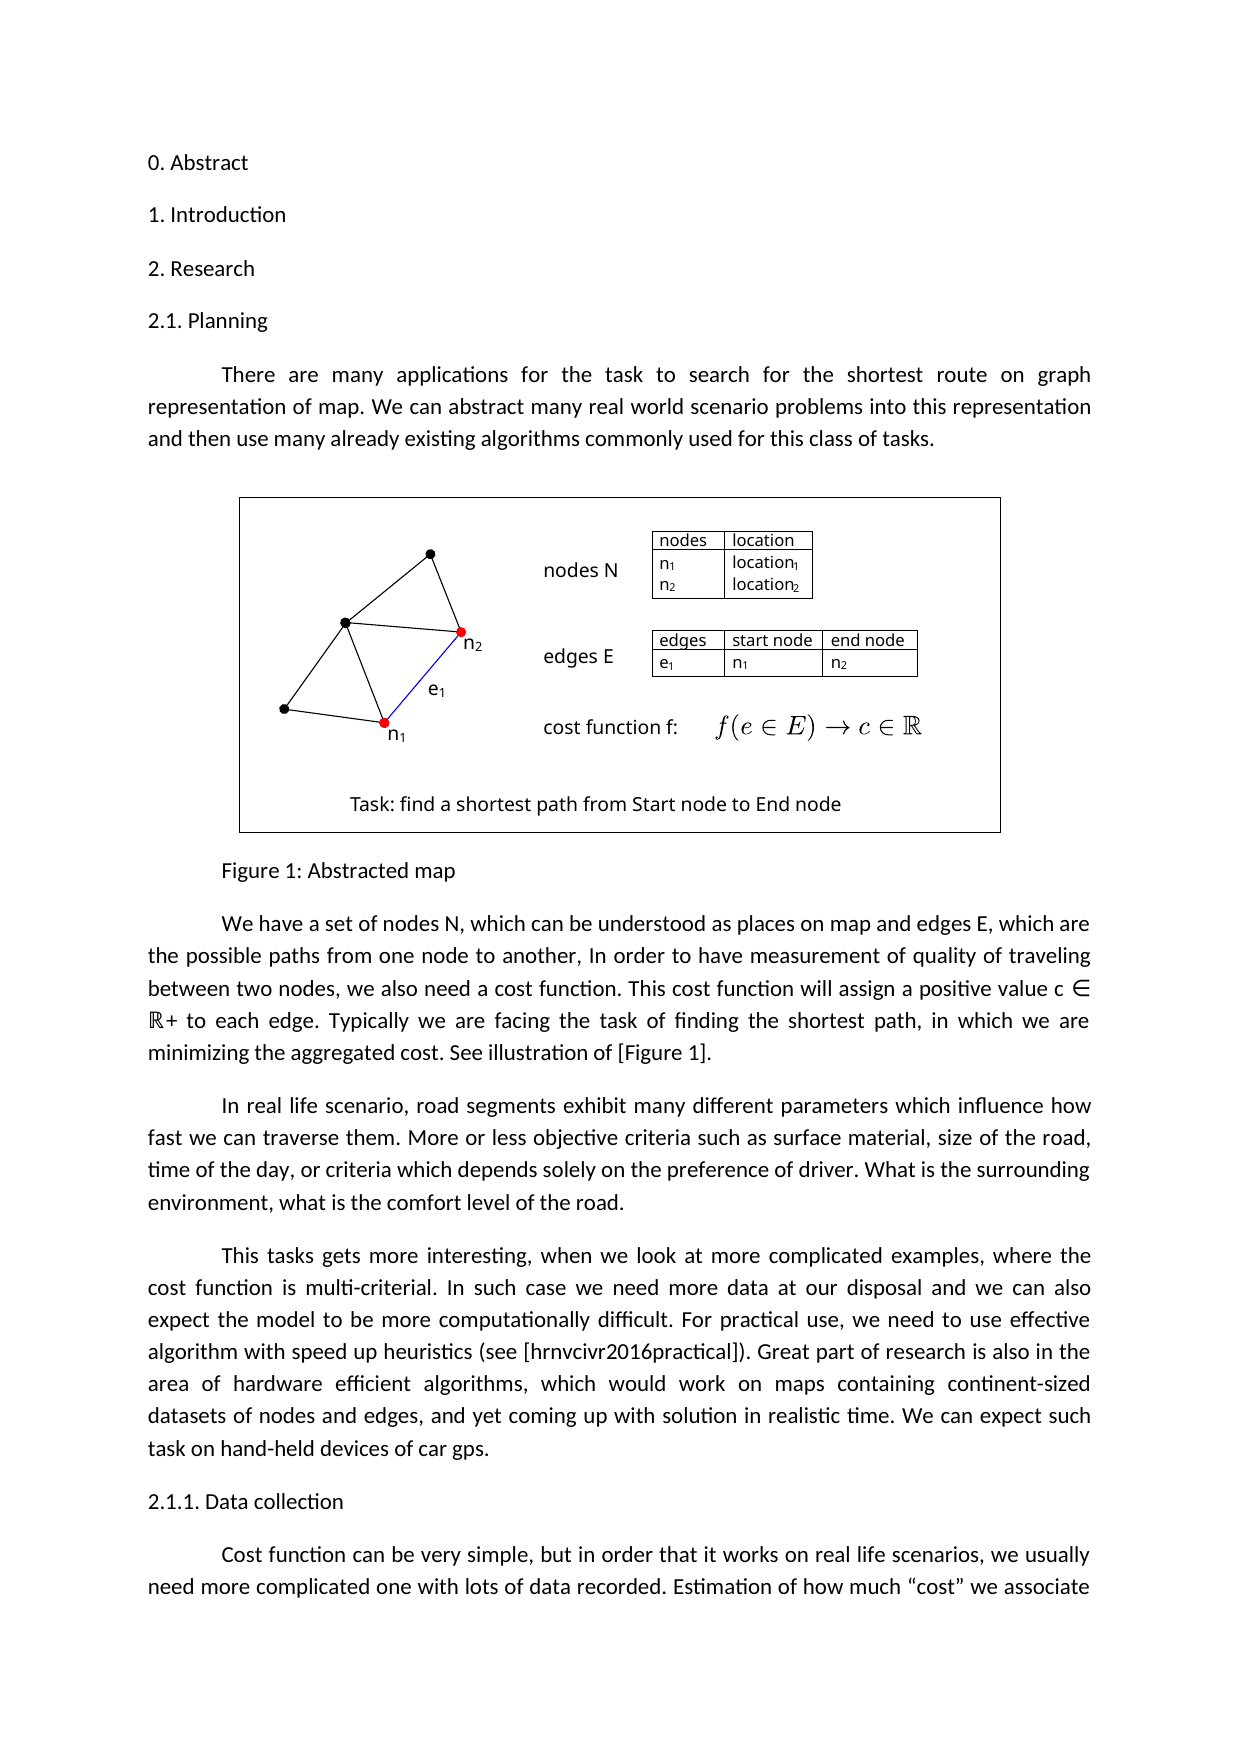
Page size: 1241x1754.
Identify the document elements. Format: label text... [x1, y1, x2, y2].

text Cost function can be very simple, but in order that it works on real life scenarios, we usually need more complicated one with lots of data recorded. Estimation of how much “cost” we associate [148, 1540, 1093, 1600]
text There are many applications for the task to search for the shortest route on graph representation of map. We can abstract many real world scenario problems into this representation and then use many already existing algorithms commonly used for this class of tasks. [148, 360, 1093, 452]
text Figure 1: Abstracted map [148, 477, 1093, 884]
text 2. Research [148, 254, 1093, 282]
text 1. Introduction [148, 201, 1093, 229]
text In real life scenario, road segments exhibit many different parameters which influence how fast we can traverse them. More or less objective criteria such as surface material, size of the road, time of the day, or criteria which depends solely on the preference of driver. What is the surrounding environment, what is the comfort level of the road. [148, 1091, 1093, 1216]
text We have a set of nodes N, which can be understood as places on map and edges E, which are the possible paths from one node to another, In order to have measurement of quality of traveling between two nodes, we also need a cost function. This cost function will assign a positive value c ∈ ℝ+ to each edge. Typically we are facing the task of finding the shortest path, in which we are minimizing the aggregated cost. See illustration of [Figure 1]. [148, 909, 1093, 1066]
text This tasks gets more interesting, when we look at more complicated examples, where the cost function is multi-criterial. In such case we need more data at our disposal and we can also expect the model to be more computationally difficult. For practical use, we need to use effective algorithm with speed up heuristics (see [hrnvcivr2016practical]). Great part of research is also in the area of hardware efficient algorithms, which would work on maps containing continent-sized datasets of nodes and edges, and yet coming up with solution in realistic time. We can expect such task on hand-held devices of car gps. [148, 1241, 1093, 1462]
text 0. Abstract [148, 148, 1093, 176]
text 2.1. Planning [148, 307, 1093, 335]
text 2.1.1. Data collection [148, 1487, 1093, 1515]
